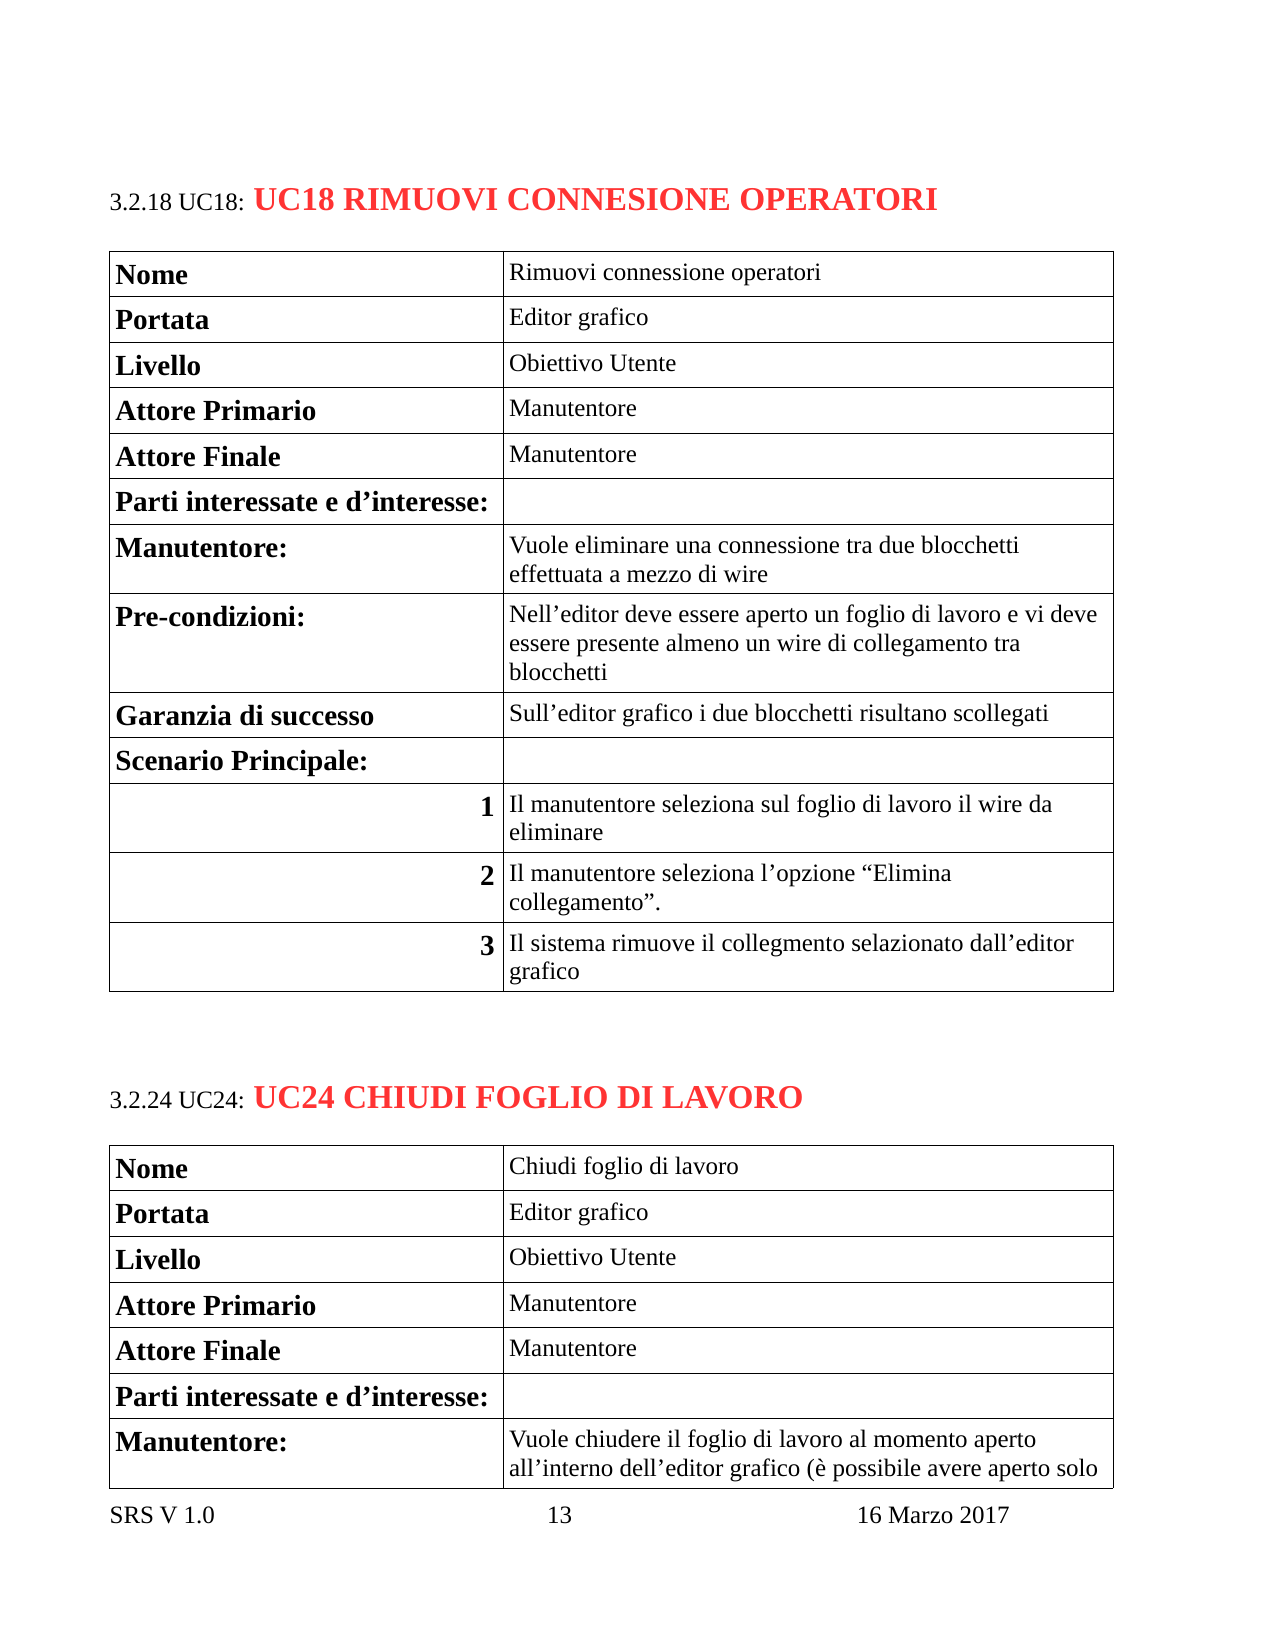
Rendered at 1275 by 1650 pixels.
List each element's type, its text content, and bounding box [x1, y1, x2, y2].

table_cell Sull’editor grafico i due blocchetti risultano scollegati [504, 693, 1113, 737]
table_header Chiudi foglio di lavoro [504, 1146, 1113, 1190]
table_cell Parti interessate e d’interesse: [110, 1374, 503, 1418]
table_cell Attore Finale [110, 434, 503, 478]
table_cell Scenario Principale: [110, 738, 503, 782]
table_cell Manutentore [504, 434, 1113, 478]
table_cell Attore Primario [110, 388, 503, 433]
table_cell Editor grafico [504, 297, 1113, 342]
text 3.2.18 UC18: UC18 RIMUOVI CONNESIONE OPERATORI [109, 179, 1162, 217]
table_cell 2 [110, 853, 503, 921]
table_cell Garanzia di successo [110, 693, 503, 737]
table_cell Il manutentore seleziona sul foglio di lavoro il wire da eliminare [504, 784, 1113, 852]
table_cell Editor grafico [504, 1191, 1113, 1236]
table_cell Manutentore [504, 1283, 1113, 1327]
table_cell [504, 738, 1113, 782]
table_cell Livello [110, 343, 503, 387]
table_header Nome [110, 1146, 503, 1190]
table_header Nome [110, 252, 503, 296]
table_cell Attore Primario [110, 1283, 503, 1327]
table_cell Vuole eliminare una connessione tra due blocchetti effettuata a mezzo di wire [504, 525, 1113, 593]
table_cell Livello [110, 1237, 503, 1281]
table_cell [504, 479, 1113, 524]
table_cell Vuole chiudere il foglio di lavoro al momento aperto all’interno dell’editor grafico (è possibile avere aperto solo [504, 1419, 1113, 1487]
table_header Rimuovi connessione operatori [504, 252, 1113, 296]
table_cell Nell’editor deve essere aperto un foglio di lavoro e vi deve essere presente almeno un wire di collegamento tra blocchetti [504, 594, 1113, 691]
table_cell Portata [110, 297, 503, 342]
table_cell Il manutentore seleziona l’opzione “Elimina collegamento”. [504, 853, 1113, 921]
table_cell Manutentore [504, 388, 1113, 433]
table_cell Obiettivo Utente [504, 1237, 1113, 1281]
table_cell Manutentore [504, 1328, 1113, 1372]
table_cell 1 [110, 784, 503, 852]
table_cell Portata [110, 1191, 503, 1236]
table_cell Attore Finale [110, 1328, 503, 1372]
table_cell [504, 1374, 1113, 1418]
table_cell Il sistema rimuove il collegmento selazionato dall’editor grafico [504, 923, 1113, 991]
table_cell Manutentore: [110, 1419, 503, 1487]
table_cell Pre-condizioni: [110, 594, 503, 691]
table_cell Parti interessate e d’interesse: [110, 479, 503, 524]
table_cell 3 [110, 923, 503, 991]
text 3.2.24 UC24: UC24 CHIUDI FOGLIO DI LAVORO [109, 1078, 1162, 1116]
table_cell Manutentore: [110, 525, 503, 593]
table_cell Obiettivo Utente [504, 343, 1113, 387]
